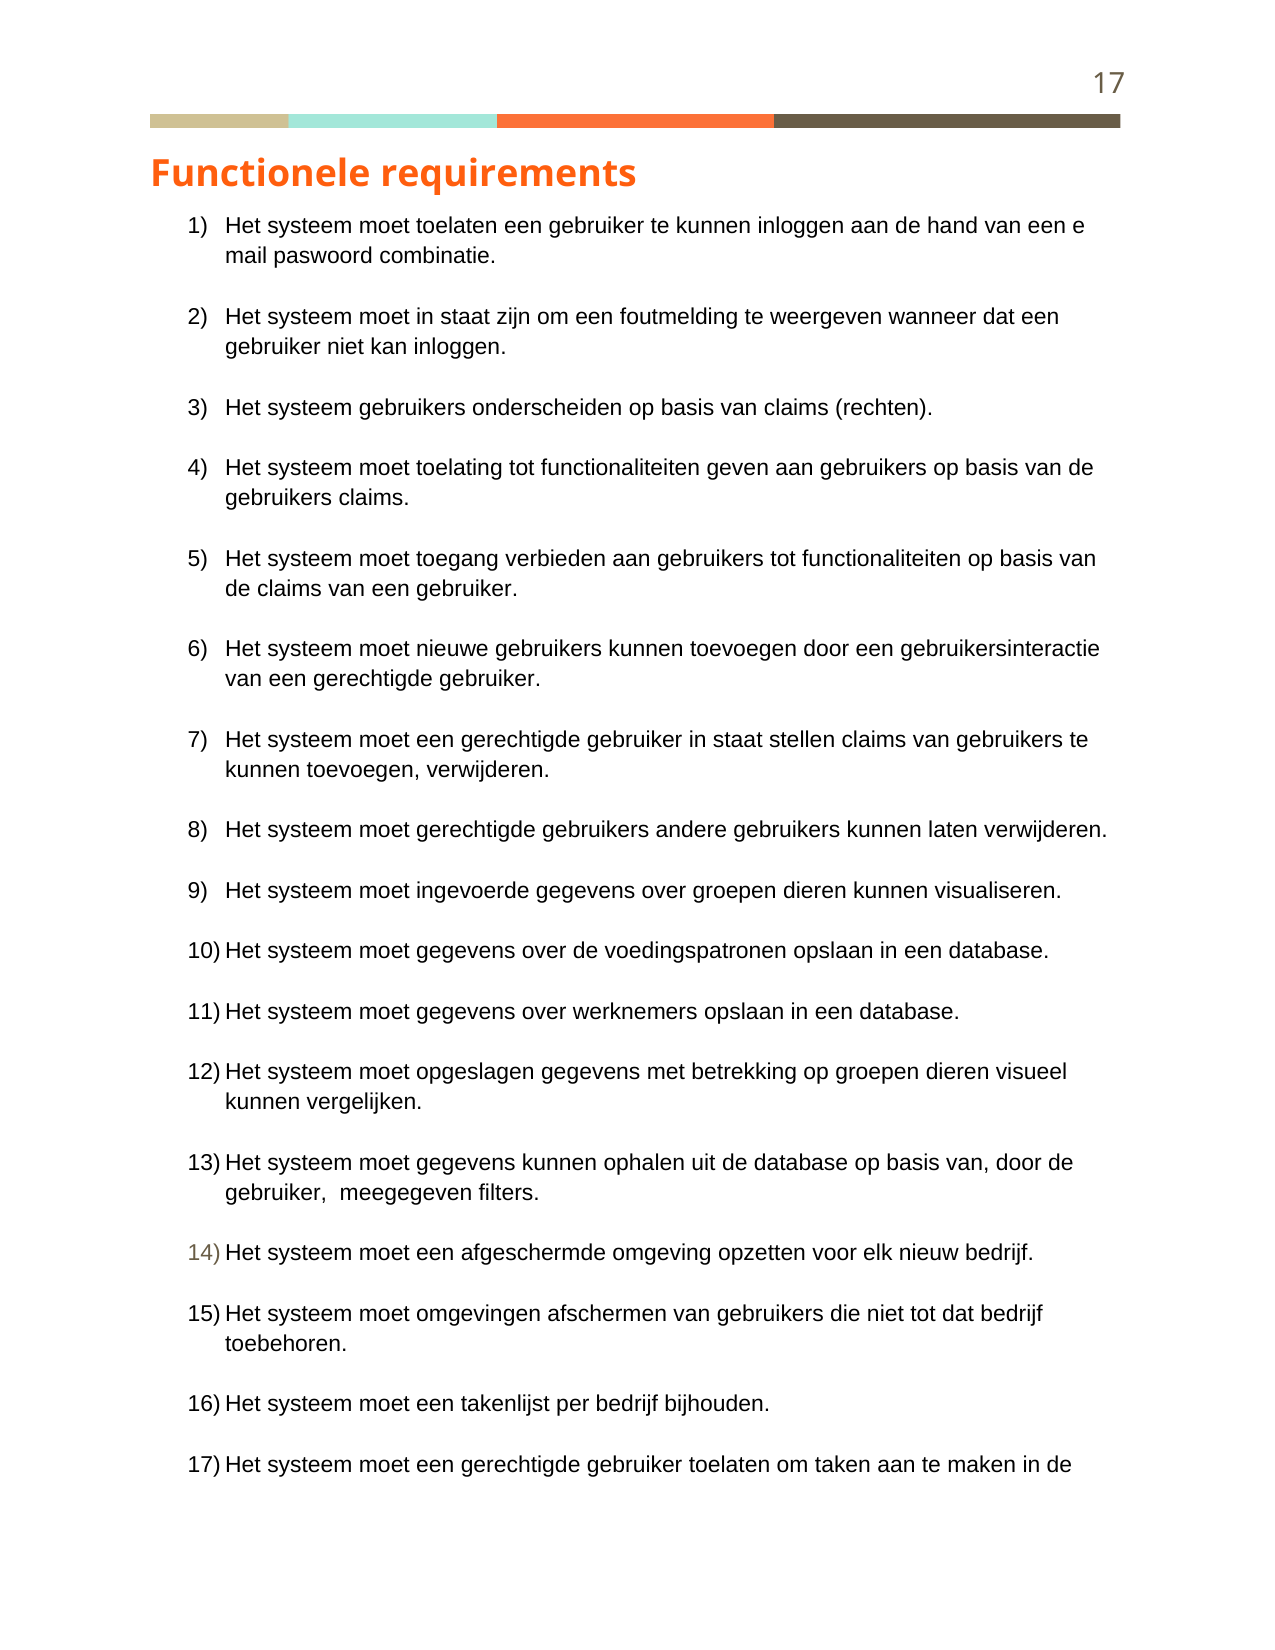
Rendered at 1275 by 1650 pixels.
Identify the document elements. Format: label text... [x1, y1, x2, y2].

list Het systeem moet nieuwe gebruikers kunnen toevoegen door een gebruikersinteractie van een gerechtigde gebruiker. [187, 635, 1125, 692]
list Het systeem moet ingevoerde gegevens over groepen dieren kunnen visualiseren. [187, 877, 1125, 903]
list Het systeem moet in staat zijn om een foutmelding te weergeven wanneer dat een gebruiker niet kan inloggen. [187, 303, 1125, 359]
list Het systeem moet gegevens over werknemers opslaan in een database. [187, 998, 1125, 1024]
list Het systeem moet opgeslagen gegevens met betrekking op groepen dieren visueel kunnen vergelijken. [187, 1058, 1125, 1115]
list Het systeem moet een gerechtigde gebruiker in staat stellen claims van gebruikers te kunnen toevoegen, verwijderen. [187, 726, 1125, 782]
list Het systeem moet gerechtigde gebruikers andere gebruikers kunnen laten verwijderen. [187, 816, 1125, 843]
picture [150, 114, 1121, 128]
list Het systeem moet toegang verbieden aan gebruikers tot functionaliteiten op basis van de claims van een gebruiker. [187, 544, 1125, 601]
list Het systeem moet gegevens kunnen ophalen uit de database op basis van, door de gebruiker, meegegeven filters. [187, 1149, 1125, 1205]
subtitle Functionele requirements [150, 146, 1125, 197]
list Het systeem moet toelaten een gebruiker te kunnen inloggen aan de hand van een e mail paswoord combinatie. [187, 212, 1125, 269]
list Het systeem moet een afgeschermde omgeving opzetten voor elk nieuw bedrijf. [187, 1239, 1125, 1266]
list Het systeem moet een gerechtigde gebruiker toelaten om taken aan te maken in de [187, 1451, 1125, 1477]
list Het systeem moet een takenlijst per bedrijf bijhouden. [187, 1390, 1125, 1417]
list Het systeem gebruikers onderscheiden op basis van claims (rechten). [187, 393, 1125, 420]
list Het systeem moet omgevingen afschermen van gebruikers die niet tot dat bedrijf toebehoren. [187, 1300, 1125, 1356]
list Het systeem moet gegevens over de voedingspatronen opslaan in een database. [187, 937, 1125, 964]
list Het systeem moet toelating tot functionaliteiten geven aan gebruikers op basis van de gebruikers claims. [187, 454, 1125, 511]
